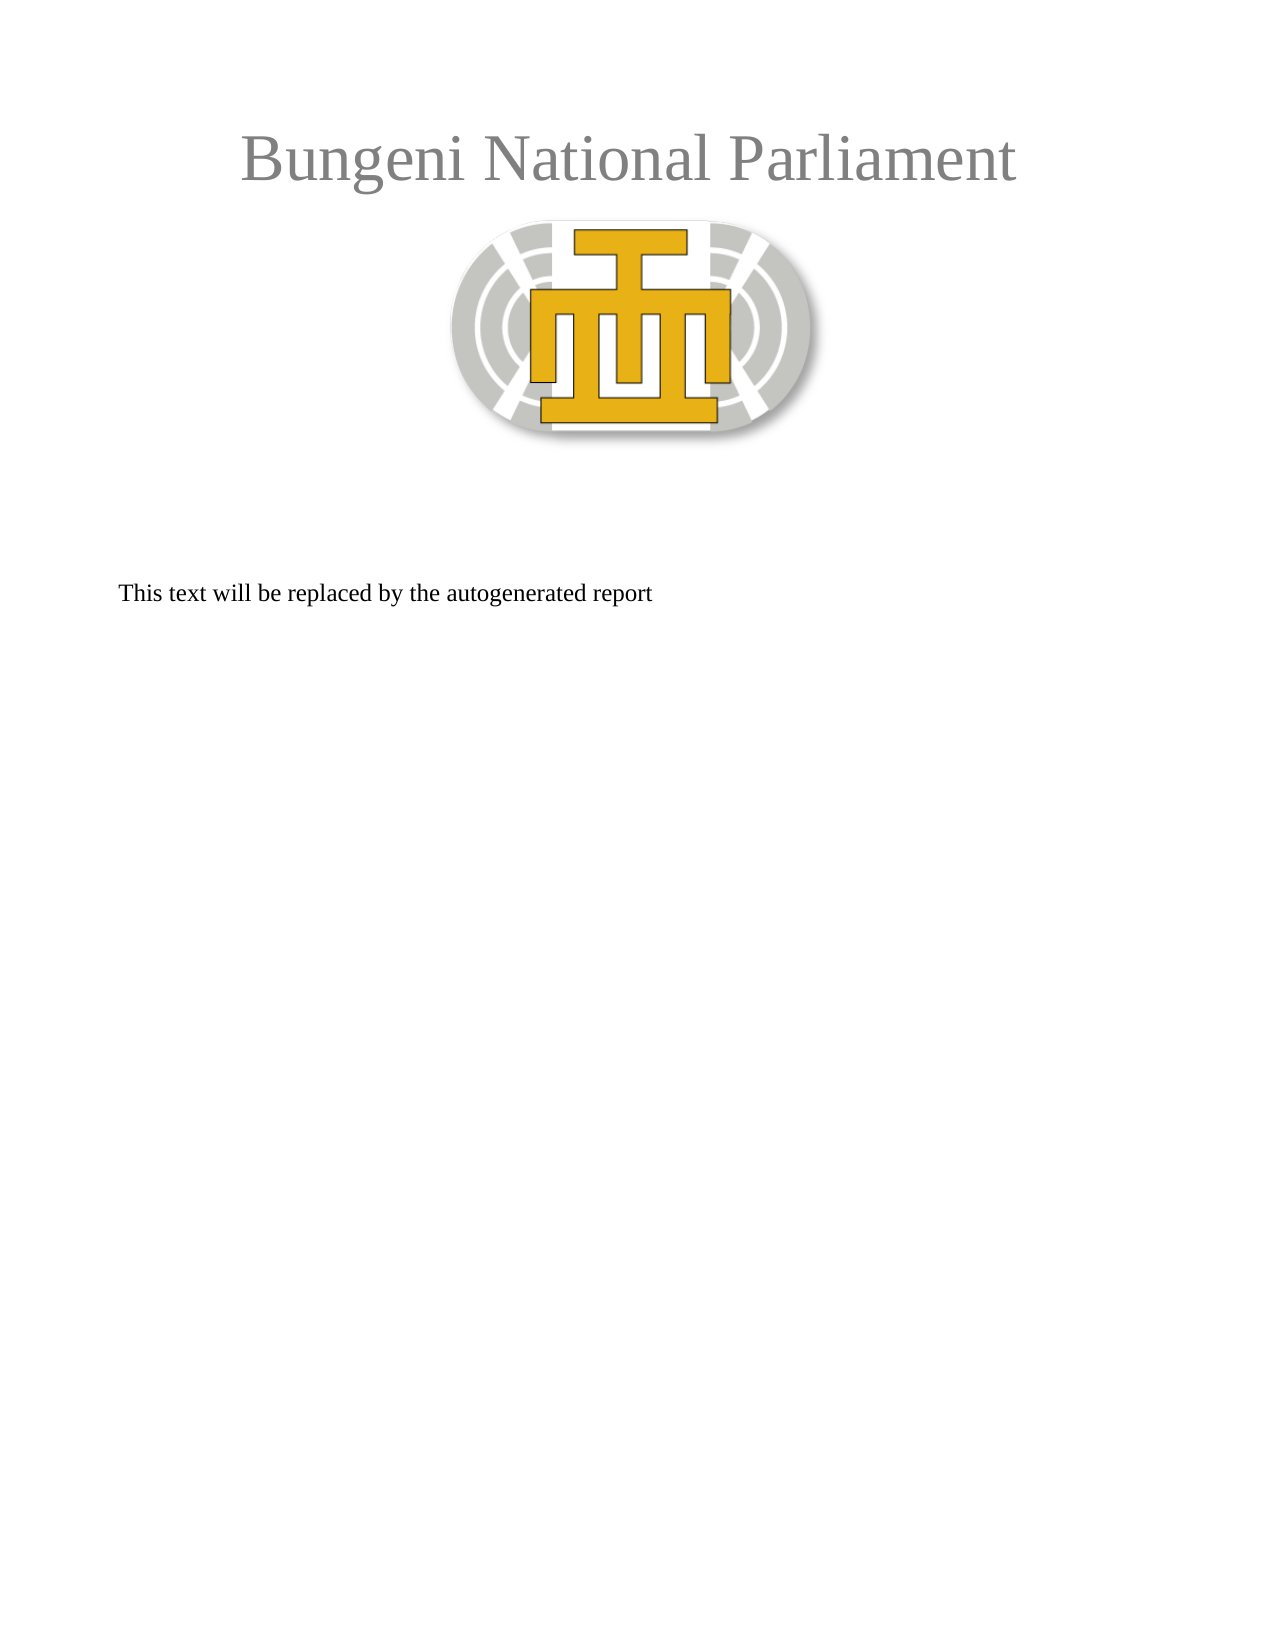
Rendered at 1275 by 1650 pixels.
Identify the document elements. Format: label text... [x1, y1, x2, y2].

title Bungeni National Parliament [118, 118, 1157, 195]
text This text will be replaced by the autogenerated report [118, 578, 1157, 607]
picture [435, 207, 840, 459]
